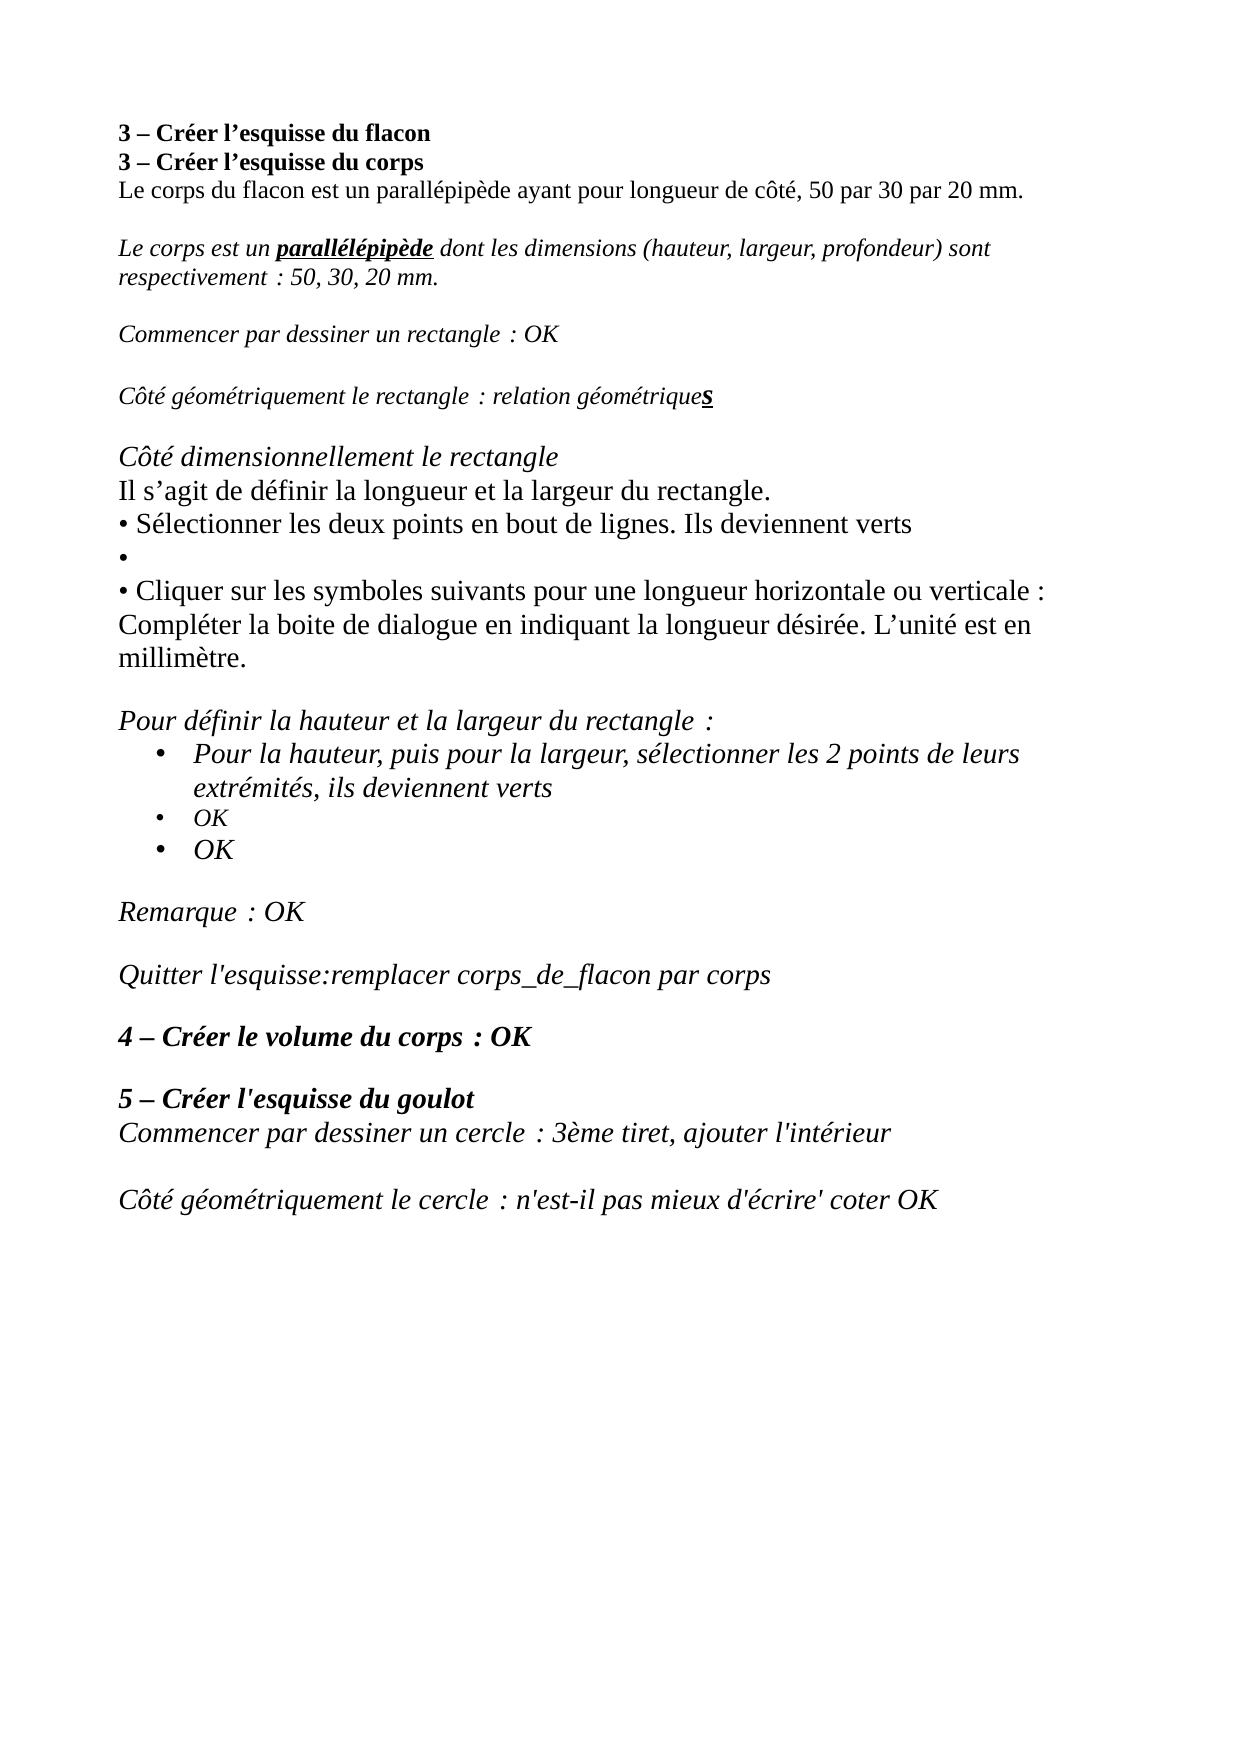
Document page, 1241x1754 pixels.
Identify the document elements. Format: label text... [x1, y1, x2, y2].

text Commencer par dessiner un rectangle : OK [118, 319, 1122, 348]
text 4 – Créer le volume du corps : OK [118, 1019, 1122, 1053]
list OK [156, 832, 1122, 866]
text Il s’agit de définir la longueur et la largeur du rectangle. [118, 473, 1122, 506]
list OK [156, 803, 1122, 832]
text Le corps du flacon est un parallépipède ayant pour longueur de côté, 50 par 30 par 20 mm. [118, 176, 1122, 204]
text 3 – Créer l’esquisse du corps [118, 147, 1122, 176]
text 5 – Créer l'esquisse du goulot [118, 1081, 1122, 1115]
text Quitter l'esquisse:remplacer corps_de_flacon par corps [118, 957, 1122, 990]
list Pour la hauteur, puis pour la largeur, sélectionner les 2 points de leurs extrémités, ils deviennent verts [156, 736, 1122, 803]
text Côté dimensionnellement le rectangle [118, 439, 1122, 473]
text Le corps est un parallélépipède dont les dimensions (hauteur, largeur, profondeur) sont respectivement : 50, 30, 20 mm. [118, 233, 1122, 291]
text Côté géométriquement le rectangle : relation géométriques [118, 377, 1122, 410]
text 3 – Créer l’esquisse du flacon [118, 118, 1122, 147]
text Commencer par dessiner un cercle : 3ème tiret, ajouter l'intérieur [118, 1115, 1122, 1148]
text Remarque : OK [118, 894, 1122, 928]
text • Sélectionner les deux points en bout de lignes. Ils deviennent verts [118, 506, 1122, 540]
text Côté géométriquement le cercle : n'est-il pas mieux d'écrire' coter OK [118, 1182, 1122, 1216]
text • [118, 540, 1122, 573]
text Compléter la boite de dialogue en indiquant la longueur désirée. L’unité est en millimètre. [118, 607, 1122, 674]
text Pour définir la hauteur et la largeur du rectangle : [118, 703, 1122, 736]
text • Cliquer sur les symboles suivants pour une longueur horizontale ou verticale : [118, 573, 1122, 607]
